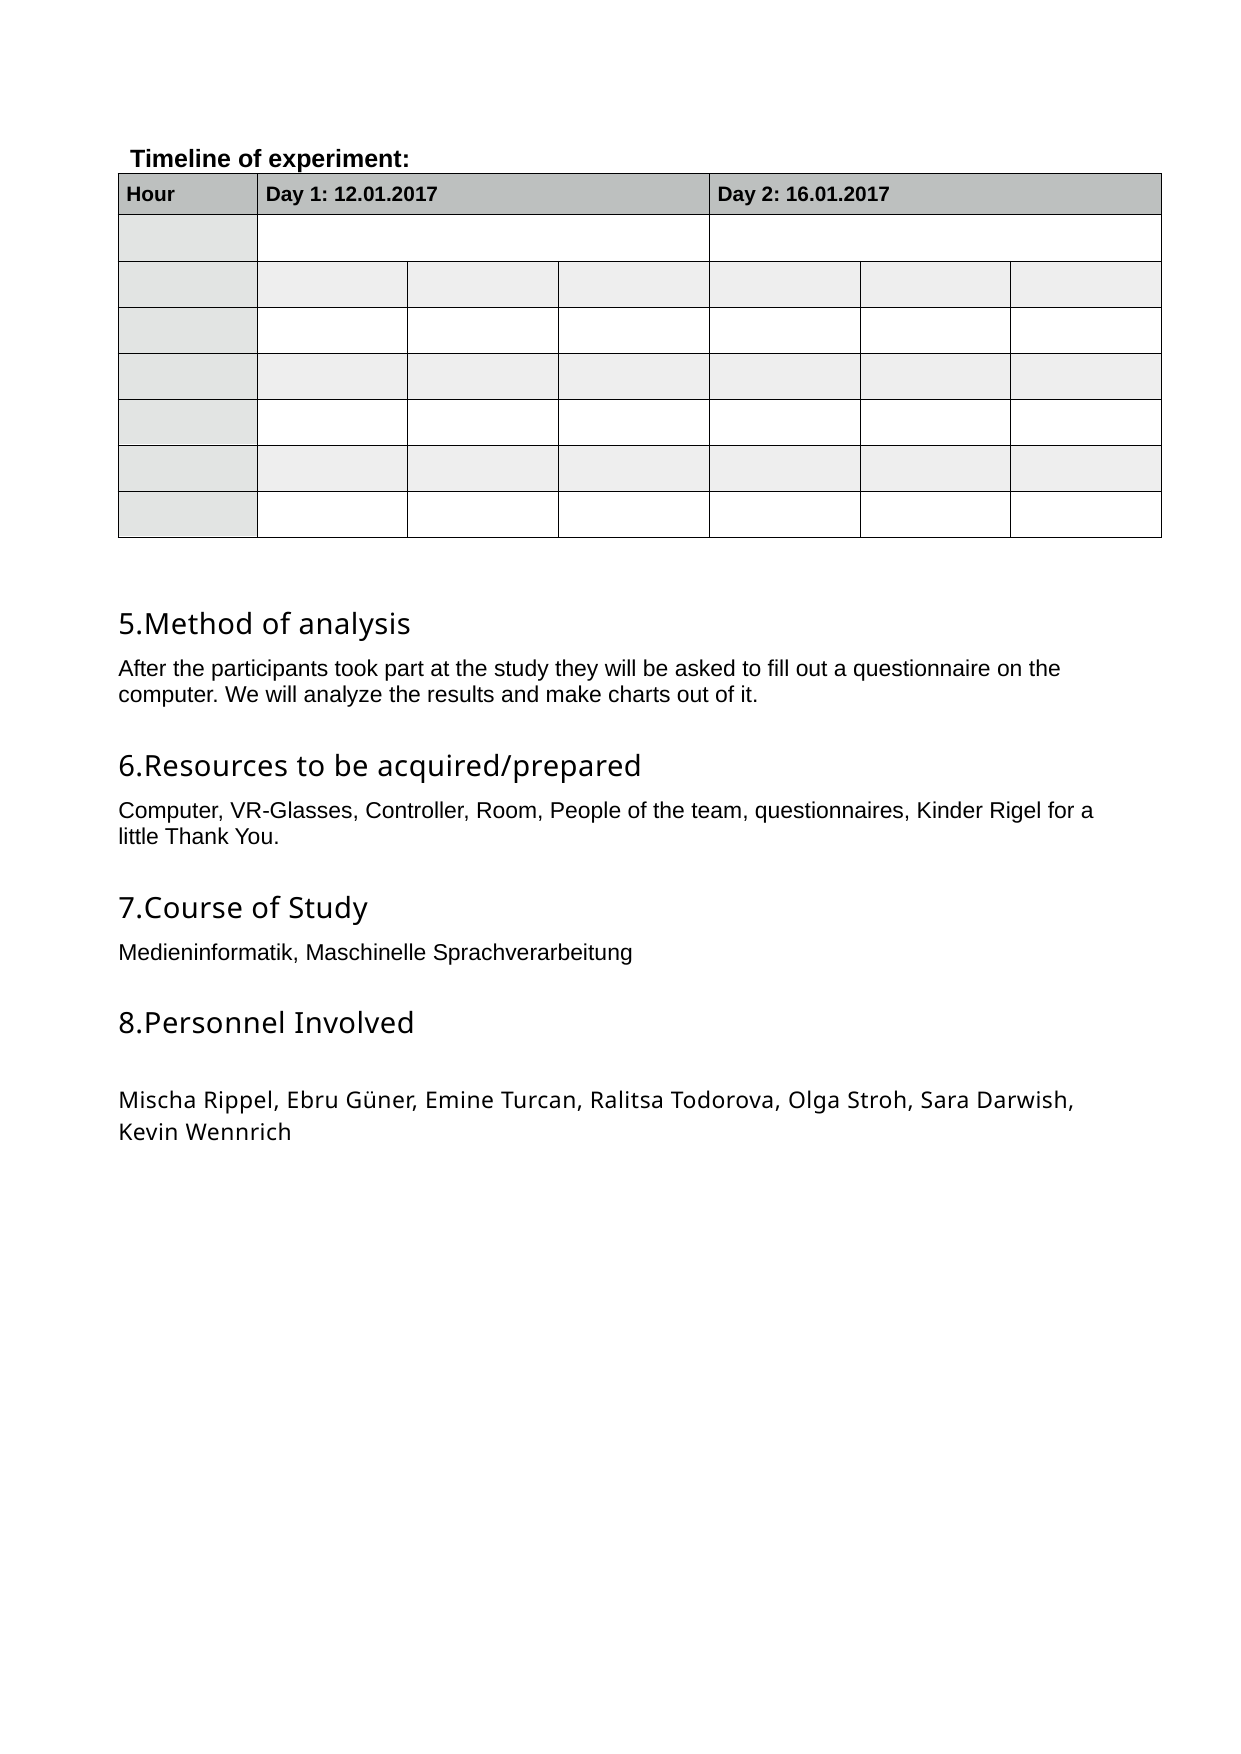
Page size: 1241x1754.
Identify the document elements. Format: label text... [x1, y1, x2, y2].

table_cell [119, 446, 257, 491]
text Mischa Rippel, Ebru Güner, Emine Turcan, Ralitsa Todorova, Olga Stroh, Sara Darwish, Kevin Wennrich [118, 1084, 1122, 1147]
list Personnel Involved [118, 1003, 1122, 1042]
table_cell [710, 215, 1161, 261]
table_cell [258, 262, 407, 307]
table_cell [1011, 308, 1161, 353]
table_cell [408, 400, 558, 444]
table_cell [559, 308, 709, 353]
list Resources to be acquired/prepared [118, 745, 1122, 785]
text After the participants took part at the study they will be asked to fill out a questionnaire on the computer. We will analyze the results and make charts out of it. [118, 655, 1122, 708]
table_cell [119, 262, 257, 307]
table_cell [861, 354, 1010, 399]
table_cell [408, 446, 558, 491]
table_cell [1011, 446, 1161, 491]
table_header Day 2: 16.01.2017 [710, 174, 1161, 214]
table_cell [861, 446, 1010, 491]
table_cell [559, 446, 709, 491]
table_header Day 1: 12.01.2017 [258, 174, 709, 214]
table_cell [408, 354, 558, 399]
table_cell [861, 308, 1010, 353]
table_cell [408, 262, 558, 307]
table_cell [861, 400, 1010, 444]
text Computer, VR-Glasses, Controller, Room, People of the team, questionnaires, Kinder Rigel for a little Thank You. [118, 797, 1122, 850]
table_cell [710, 262, 860, 307]
table_cell [559, 354, 709, 399]
table_cell [1011, 400, 1161, 444]
table_cell [258, 354, 407, 399]
table_cell [119, 308, 257, 353]
text Timeline of experiment: [130, 144, 1122, 173]
table_cell [119, 492, 257, 536]
list Method of analysis [118, 603, 1122, 643]
table_cell [559, 262, 709, 307]
table_cell [408, 308, 558, 353]
table_cell [258, 400, 407, 444]
table_cell [861, 492, 1010, 536]
table_cell [119, 400, 257, 444]
table_cell [1011, 492, 1161, 536]
table_cell [710, 308, 860, 353]
table_cell [861, 262, 1010, 307]
table_cell [119, 215, 257, 261]
table_header Hour [119, 174, 257, 214]
table_cell [710, 400, 860, 444]
text Medieninformatik, Maschinelle Sprachverarbeitung [118, 939, 1122, 965]
table_cell [559, 400, 709, 444]
list Course of Study [118, 887, 1122, 927]
table_cell [710, 354, 860, 399]
table_cell [710, 446, 860, 491]
table_cell [1011, 262, 1161, 307]
table_cell [710, 492, 860, 536]
table_cell [258, 308, 407, 353]
table_cell [258, 446, 407, 491]
table_cell [1011, 354, 1161, 399]
table_cell [119, 354, 257, 399]
table_cell [559, 492, 709, 536]
table_cell [258, 492, 407, 536]
table_cell [258, 215, 709, 261]
table_cell [408, 492, 558, 536]
